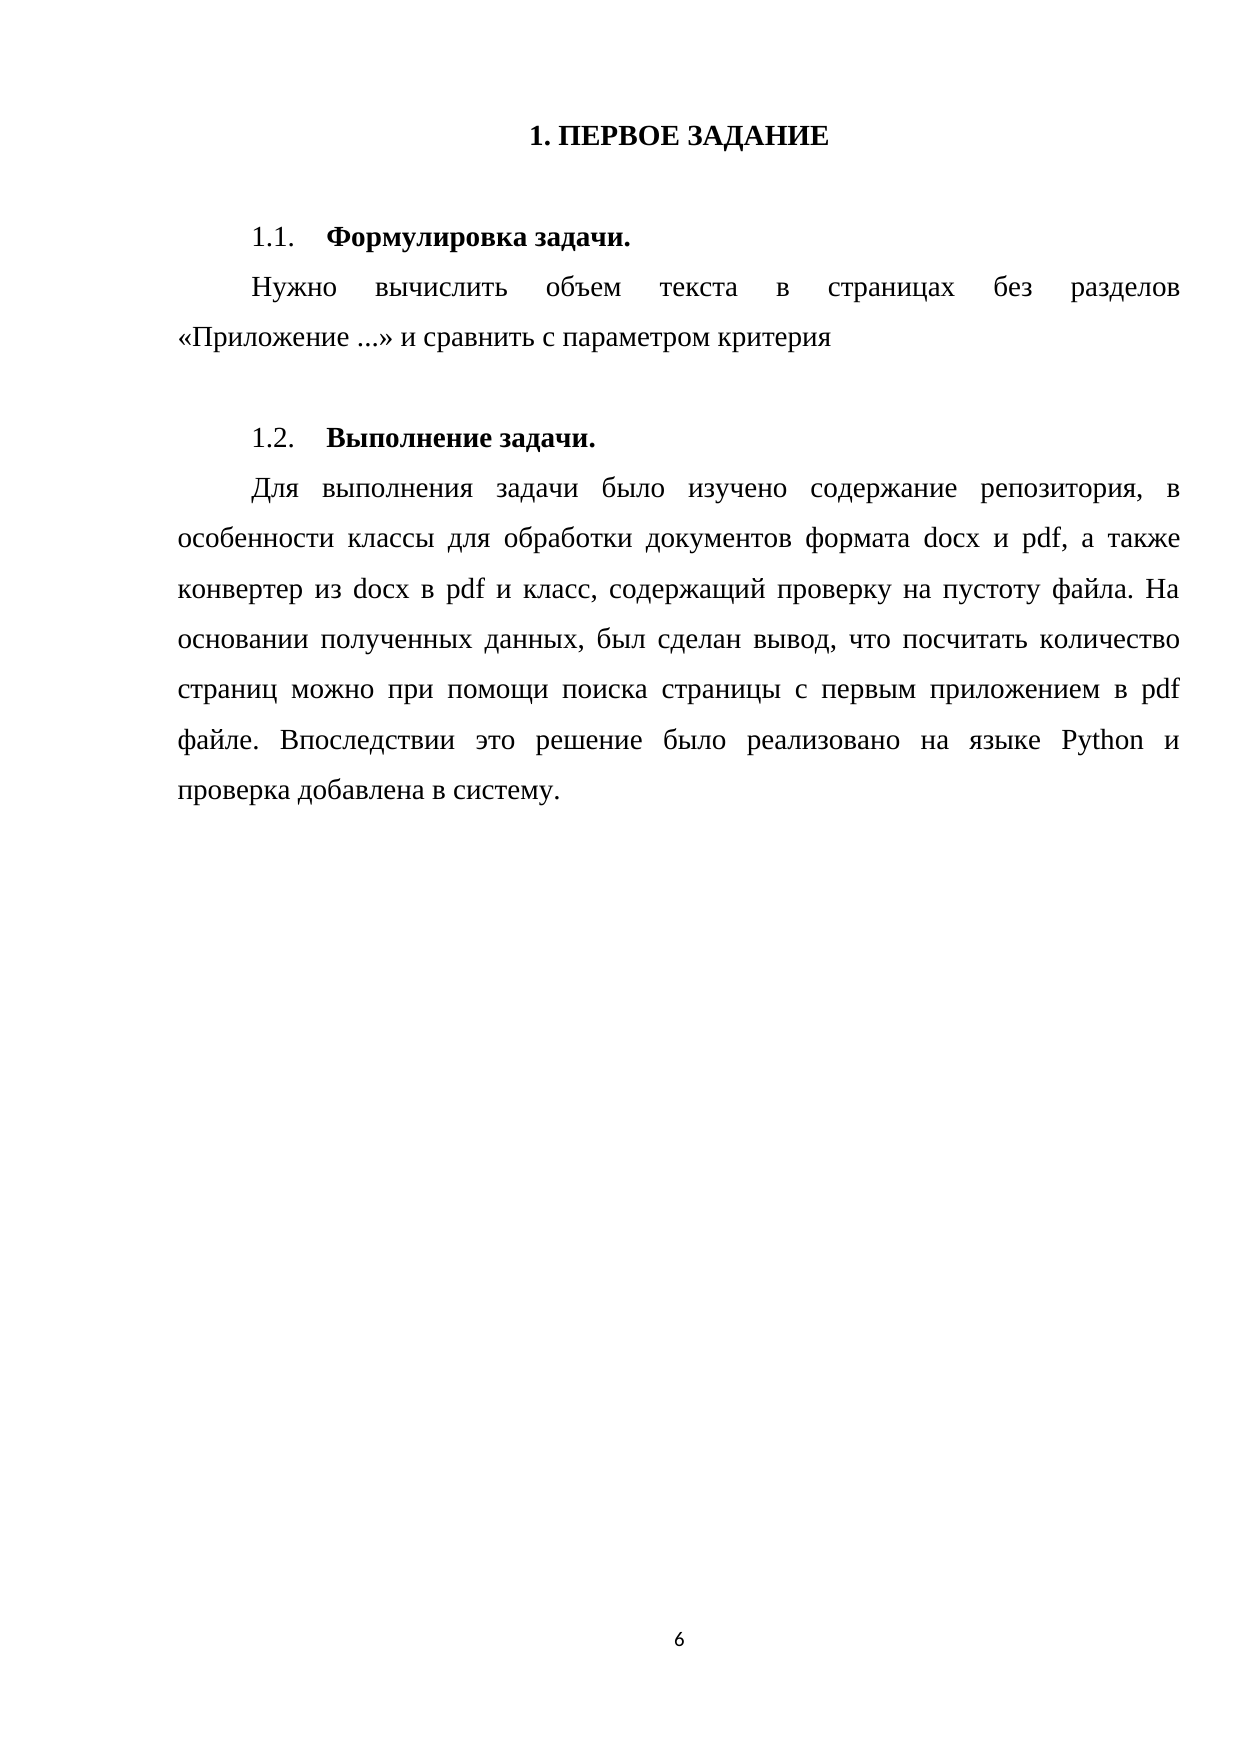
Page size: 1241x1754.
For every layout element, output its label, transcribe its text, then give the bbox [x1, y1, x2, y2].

text Нужно вычислить объем текста в страницах без разделов «Приложение ...» и сравнить с параметром критерия [177, 269, 1181, 353]
list Выполнение задачи. [251, 420, 1181, 453]
text 1. ПЕРВОЕ ЗАДАНИЕ [177, 118, 1181, 152]
text Для выполнения задачи было изучено содержание репозитория, в особенности классы для обработки документов формата docx и pdf, а также конвертер из docx в pdf и класс, содержащий проверку на пустоту файла. На основании полученных данных, был сделан вывод, что посчитать количество страниц можно при помощи поиска страницы с первым приложением в pdf файле. Впоследствии это решение было реализовано на языке Python и проверка добавлена в систему. [177, 470, 1181, 806]
list Формулировка задачи. [251, 219, 1181, 252]
